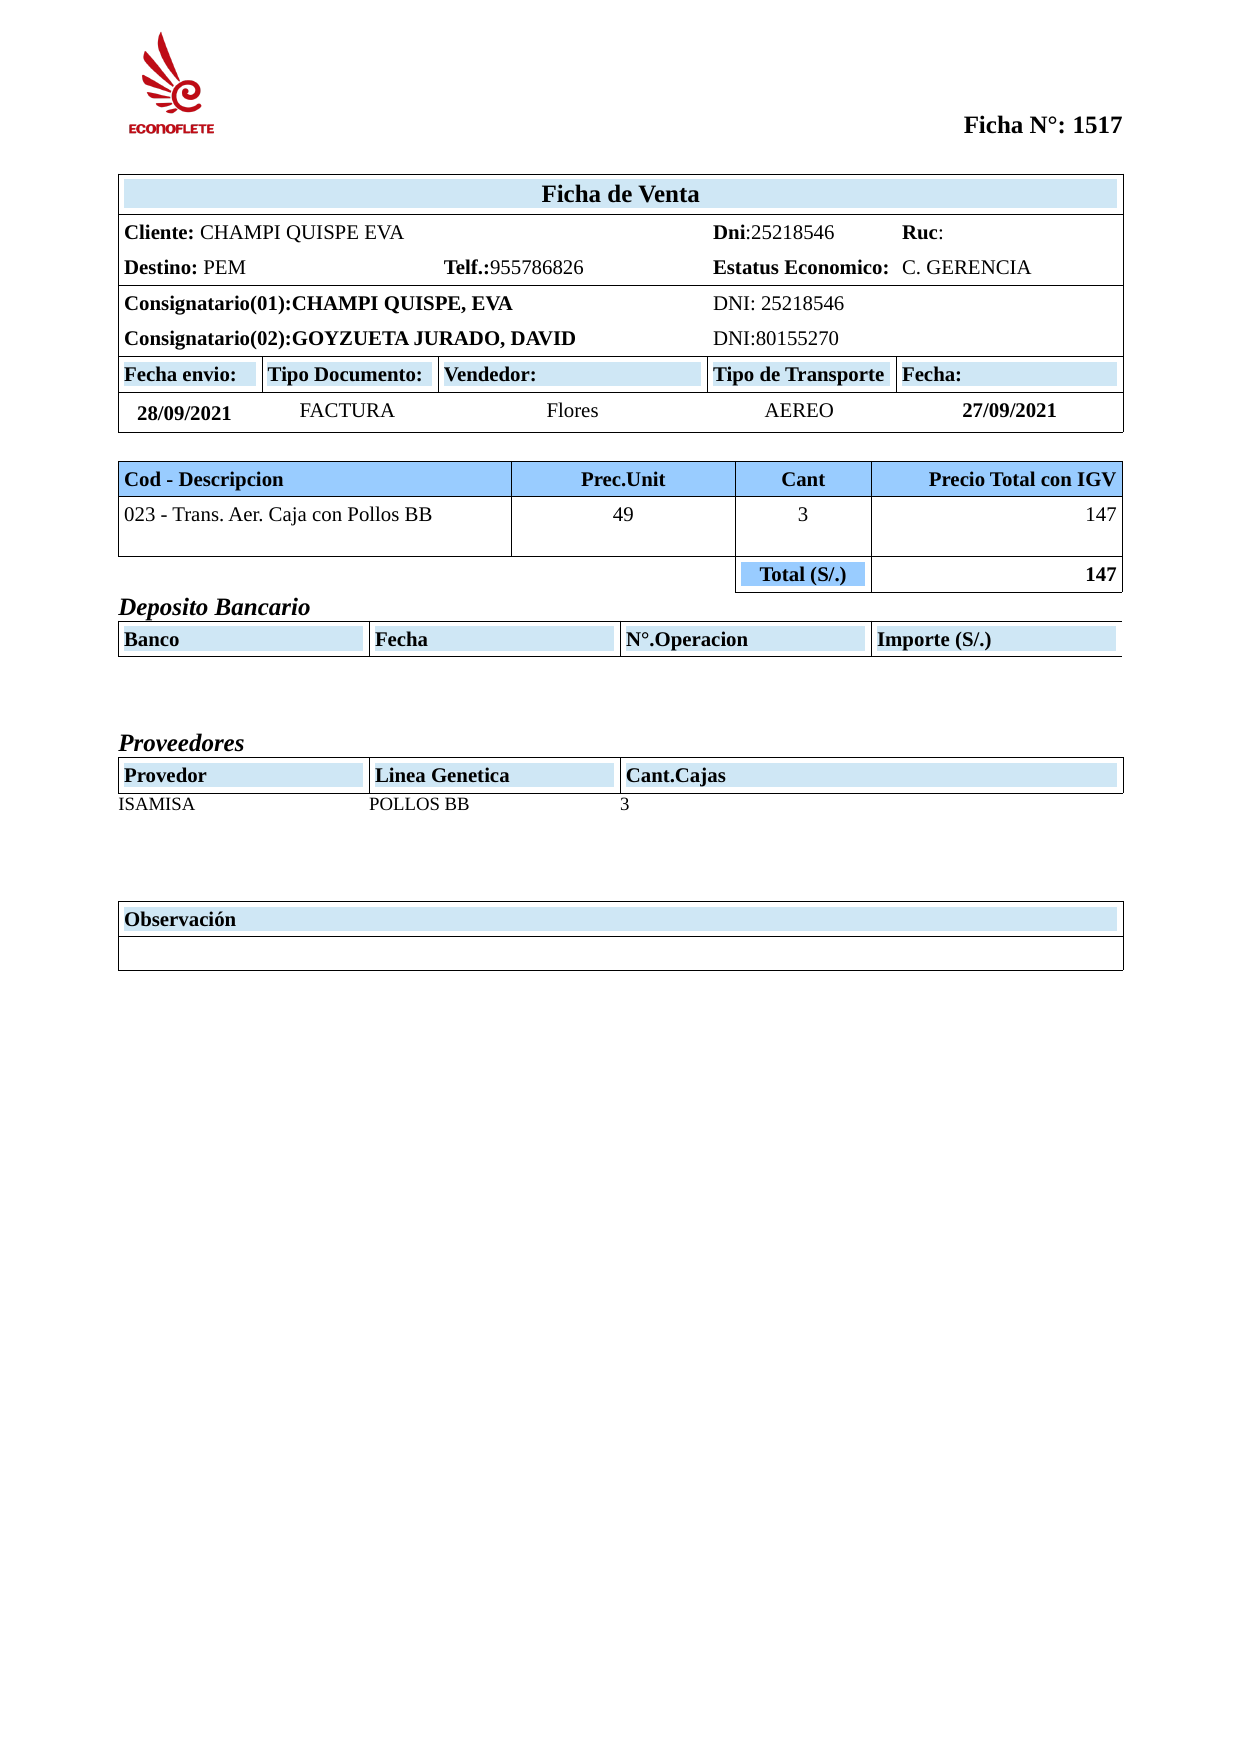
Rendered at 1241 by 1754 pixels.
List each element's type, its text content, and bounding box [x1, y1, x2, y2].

table_cell 023 - Trans. Aer. Caja con Pollos BB [119, 497, 511, 556]
table_cell [369, 836, 620, 858]
table_header Cod - Descripcion [119, 462, 511, 496]
table_cell [369, 705, 620, 728]
table_cell [620, 858, 1123, 879]
table_cell [369, 879, 620, 901]
table_cell Dni:25218546 [707, 215, 896, 249]
table_cell Fecha envio: [119, 357, 262, 392]
table_cell 28/09/2021 [119, 393, 262, 432]
table_header Observación [119, 902, 1123, 936]
table_cell [620, 879, 1123, 901]
table_cell 3 [620, 794, 1123, 814]
table_cell DNI:80155270 [707, 321, 1123, 356]
table_cell [871, 680, 1122, 704]
table_cell AEREO [707, 393, 896, 432]
text Proveedores [118, 728, 1122, 757]
picture [118, 31, 225, 134]
table_cell [369, 680, 620, 704]
table_cell [620, 657, 871, 680]
table_cell Estatus Economico: [707, 249, 896, 285]
table_cell [871, 657, 1122, 680]
table_cell Fecha: [897, 357, 1123, 392]
table_cell [118, 705, 369, 728]
table_header Linea Genetica [370, 758, 620, 793]
table_header Fecha [370, 622, 620, 656]
table_cell [620, 836, 1123, 858]
table_cell 27/09/2021 [896, 393, 1123, 432]
table_cell [118, 836, 369, 858]
table_header Prec.Unit [512, 462, 735, 496]
table_cell [871, 705, 1122, 728]
table_cell Tipo Documento: [263, 357, 438, 392]
table_cell Total (S/.) [736, 557, 871, 592]
table_cell Destino: PEM [119, 249, 438, 285]
table_cell [620, 705, 871, 728]
table_header Ficha de Venta [119, 175, 1123, 214]
text Deposito Bancario [118, 592, 1122, 621]
table_cell 147 [872, 497, 1122, 556]
table_cell [118, 879, 369, 901]
table_cell Flores [438, 393, 707, 432]
table_cell Consignatario(02):GOYZUETA JURADO, DAVID [119, 321, 707, 356]
table_cell 49 [512, 497, 735, 556]
table_cell [118, 680, 369, 704]
table_cell [118, 858, 369, 879]
table_cell Cliente: CHAMPI QUISPE EVA [119, 215, 707, 249]
table_header N°.Operacion [621, 622, 871, 656]
table_cell DNI: 25218546 [707, 286, 1123, 321]
table_cell 147 [872, 557, 1122, 592]
table_header Cant.Cajas [621, 758, 1123, 793]
table_cell [369, 815, 620, 836]
table_cell [620, 815, 1123, 836]
table_header Provedor [119, 758, 369, 793]
table_cell [119, 937, 1123, 969]
table_cell Consignatario(01):CHAMPI QUISPE, EVA [119, 286, 707, 321]
table_cell [118, 557, 511, 592]
table_cell 3 [736, 497, 871, 556]
table_cell POLLOS BB [369, 794, 620, 814]
table_cell [369, 657, 620, 680]
table_cell Vendedor: [439, 357, 707, 392]
table_cell [369, 858, 620, 879]
table_cell Tipo de Transporte [708, 357, 896, 392]
table_cell [118, 657, 369, 680]
table_header Banco [119, 622, 369, 656]
table_cell [620, 680, 871, 704]
table_cell ISAMISA [118, 794, 369, 814]
table_cell [511, 557, 735, 592]
table_header Precio Total con IGV [872, 462, 1122, 496]
table_cell [118, 815, 369, 836]
table_header Cant [736, 462, 871, 496]
table_cell Ruc: [896, 215, 1123, 249]
table_cell Telf.:955786826 [438, 249, 707, 285]
table_cell FACTURA [262, 393, 438, 432]
table_cell C. GERENCIA [896, 249, 1123, 285]
table_header Importe (S/.) [872, 622, 1122, 656]
